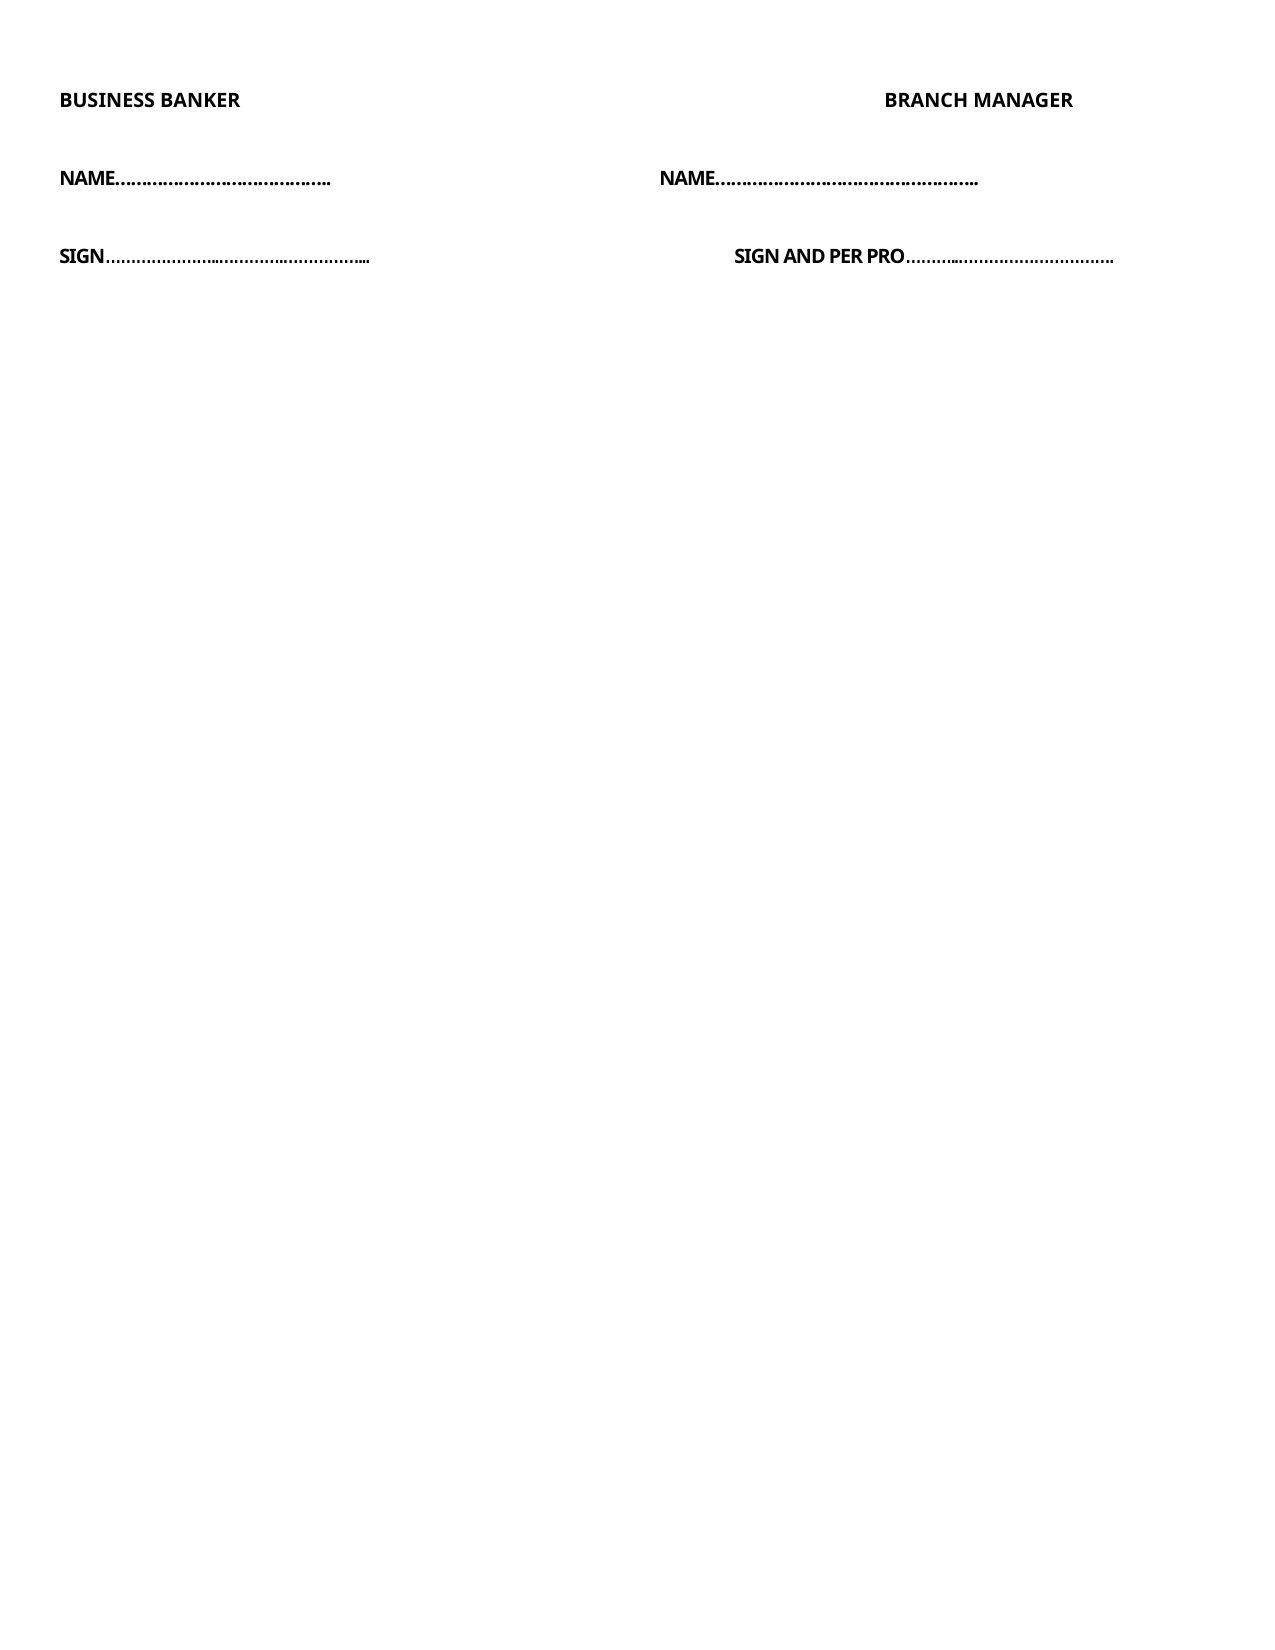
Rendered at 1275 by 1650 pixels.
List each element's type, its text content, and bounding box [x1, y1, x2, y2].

subtitle name………………………………….. name………………………………………….. [59, 164, 1129, 191]
text BUSINESS BANKER BRANCH MANAGER [59, 86, 1216, 113]
subtitle sign…………………..………….……………... sign AND PER PRO………..…………………………. [59, 242, 1129, 269]
